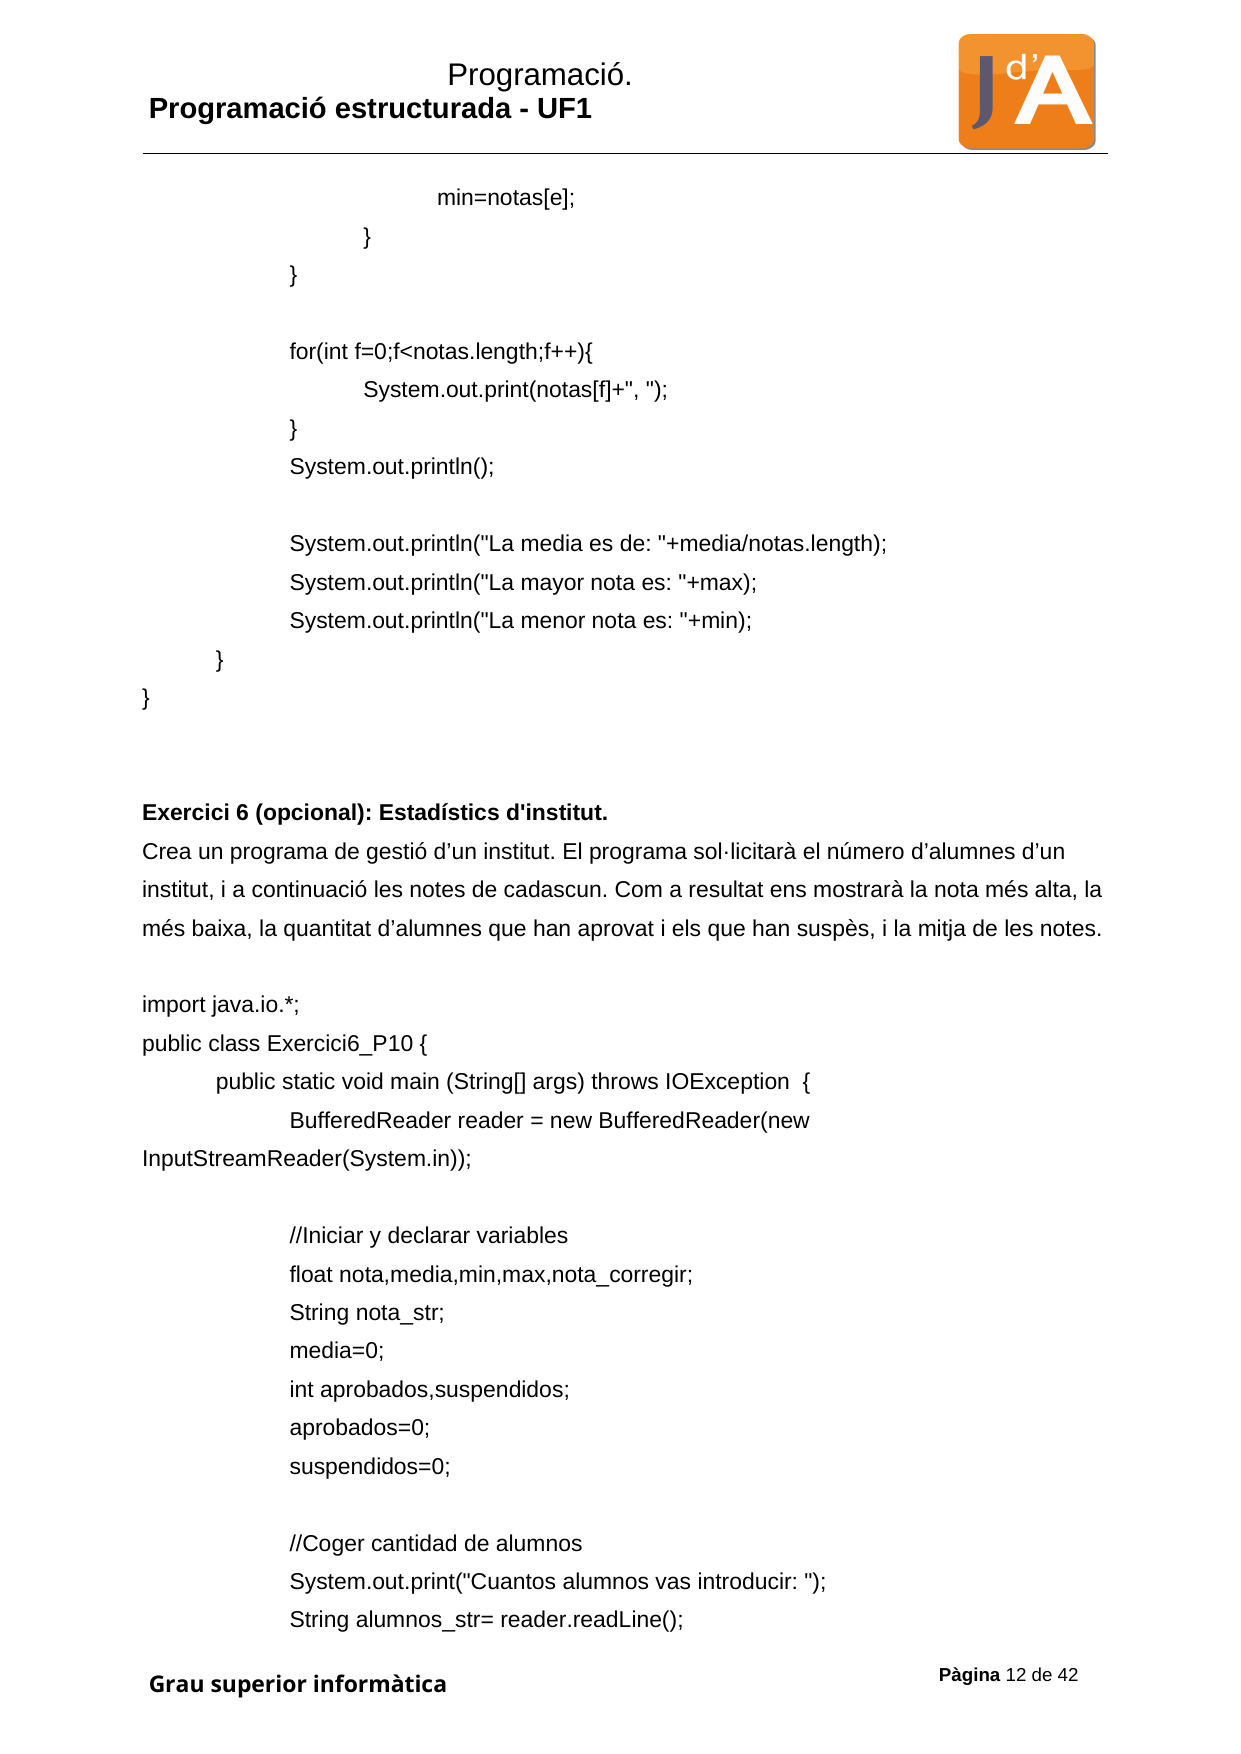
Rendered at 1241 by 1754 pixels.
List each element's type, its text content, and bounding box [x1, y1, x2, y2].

text } [142, 262, 1107, 287]
text String nota_str; [142, 1300, 1107, 1325]
text media=0; [142, 1338, 1107, 1364]
text } [142, 646, 1107, 672]
text } [142, 223, 1107, 249]
text for(int f=0;f<notas.length;f++){ [142, 339, 1107, 364]
text //Iniciar y declarar variables [142, 1223, 1107, 1248]
text import java.io.*; [142, 992, 1107, 1018]
text //Coger cantidad de alumnos [142, 1530, 1107, 1556]
text aprobados=0; [142, 1415, 1107, 1441]
text System.out.println(); [142, 454, 1107, 480]
text int aprobados,suspendidos; [142, 1377, 1107, 1402]
text suspendidos=0; [142, 1453, 1107, 1479]
text } [142, 416, 1107, 441]
text System.out.print("Cuantos alumnos vas introducir: "); [142, 1569, 1107, 1594]
text String alumnos_str= reader.readLine(); [142, 1607, 1107, 1633]
text float nota,media,min,max,nota_corregir; [142, 1261, 1107, 1287]
text public static void main (String[] args) throws IOException { [142, 1069, 1107, 1095]
text BufferedReader reader = new BufferedReader(new InputStreamReader(System.in)); [142, 1107, 1107, 1172]
text System.out.print(notas[f]+", "); [142, 377, 1107, 403]
text System.out.println("La mayor nota es: "+max); [142, 569, 1107, 595]
text } [142, 685, 1107, 710]
text public class Exercici6_P10 { [142, 1031, 1107, 1056]
text Exercici 6 (opcional): Estadístics d'institut. [142, 800, 1107, 826]
text min=notas[e]; [142, 185, 1107, 211]
picture [958, 34, 1096, 150]
text System.out.println("La menor nota es: "+min); [142, 608, 1107, 633]
text System.out.println("La media es de: "+media/notas.length); [142, 531, 1107, 557]
text Crea un programa de gestió d’un institut. El programa sol·licitarà el número d’alumnes d’un institut, i a continuació les notes de cadascun. Com a resultat ens mostrarà la nota més alta, la més baixa, la quantitat d’alumnes que han aprovat i els que han suspès, i la mitja de les notes. [142, 838, 1107, 941]
